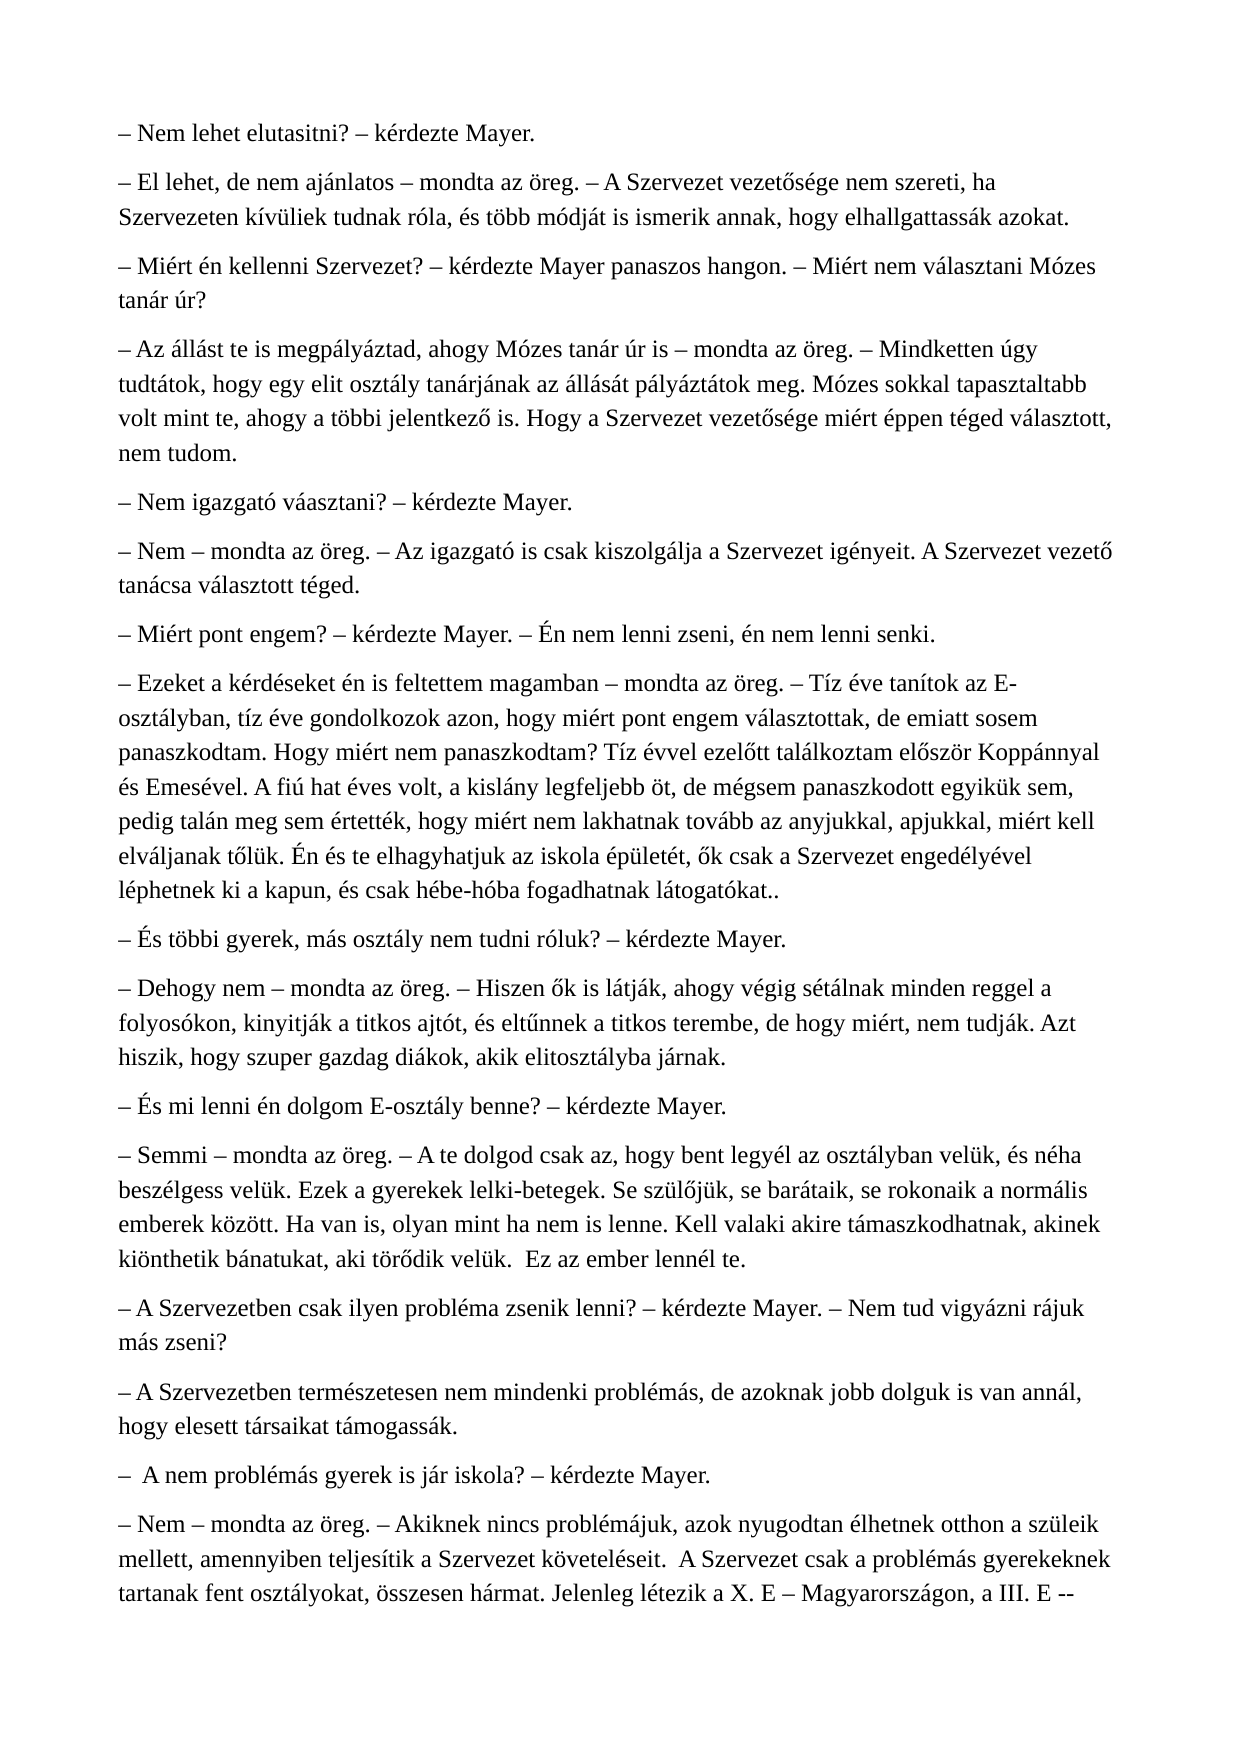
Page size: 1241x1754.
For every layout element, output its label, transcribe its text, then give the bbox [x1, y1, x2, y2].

text – Nem – mondta az öreg. – Az igazgató is csak kiszolgálja a Szervezet igényeit. A Szervezet vezető tanácsa választott téged. [118, 536, 1122, 599]
text – A Szervezetben természetesen nem mindenki problémás, de azoknak jobb dolguk is van annál, hogy elesett társaikat támogassák. [118, 1377, 1122, 1440]
text – Miért én kellenni Szervezet? – kérdezte Mayer panaszos hangon. – Miért nem választani Mózes tanár úr? [118, 251, 1122, 314]
text – Nem igazgató váasztani? – kérdezte Mayer. [118, 487, 1122, 516]
text – A nem problémás gyerek is jár iskola? – kérdezte Mayer. [118, 1460, 1122, 1489]
text – Az állást te is megpályáztad, ahogy Mózes tanár úr is – mondta az öreg. – Mindketten úgy tudtátok, hogy egy elit osztály tanárjának az állását pályáztátok meg. Mózes sokkal tapasztaltabb volt mint te, ahogy a többi jelentkező is. Hogy a Szervezet vezetősége miért éppen téged választott, nem tudom. [118, 334, 1122, 466]
text – Miért pont engem? – kérdezte Mayer. – Én nem lenni zseni, én nem lenni senki. [118, 619, 1122, 648]
text – És mi lenni én dolgom E-osztály benne? – kérdezte Mayer. [118, 1091, 1122, 1120]
text – El lehet, de nem ajánlatos – mondta az öreg. – A Szervezet vezetősége nem szereti, ha Szervezeten kívüliek tudnak róla, és több módját is ismerik annak, hogy elhallgattassák azokat. [118, 167, 1122, 230]
text – Dehogy nem – mondta az öreg. – Hiszen ők is látják, ahogy végig sétálnak minden reggel a folyosókon, kinyitják a titkos ajtót, és eltűnnek a titkos terembe, de hogy miért, nem tudják. Azt hiszik, hogy szuper gazdag diákok, akik elitosztályba járnak. [118, 973, 1122, 1071]
text – Ezeket a kérdéseket én is feltettem magamban – mondta az öreg. – Tíz éve tanítok az E-osztályban, tíz éve gondolkozok azon, hogy miért pont engem választottak, de emiatt sosem panaszkodtam. Hogy miért nem panaszkodtam? Tíz évvel ezelőtt találkoztam először Koppánnyal és Emesével. A fiú hat éves volt, a kislány legfeljebb öt, de mégsem panaszkodott egyikük sem, pedig talán meg sem értették, hogy miért nem lakhatnak tovább az anyjukkal, apjukkal, miért kell elváljanak tőlük. Én és te elhagyhatjuk az iskola épületét, ők csak a Szervezet engedélyével léphetnek ki a kapun, és csak hébe-hóba fogadhatnak látogatókat.. [118, 668, 1122, 904]
text – És többi gyerek, más osztály nem tudni róluk? – kérdezte Mayer. [118, 924, 1122, 953]
text – Semmi – mondta az öreg. – A te dolgod csak az, hogy bent legyél az osztályban velük, és néha beszélgess velük. Ezek a gyerekek lelki-betegek. Se szülőjük, se barátaik, se rokonaik a normális emberek között. Ha van is, olyan mint ha nem is lenne. Kell valaki akire támaszkodhatnak, akinek kiönthetik bánatukat, aki törődik velük. Ez az ember lennél te. [118, 1141, 1122, 1273]
text – A Szervezetben csak ilyen probléma zsenik lenni? – kérdezte Mayer. – Nem tud vigyázni rájuk más zseni? [118, 1293, 1122, 1356]
text – Nem lehet elutasitni? – kérdezte Mayer. [118, 118, 1122, 147]
text – Nem – mondta az öreg. – Akiknek nincs problémájuk, azok nyugodtan élhetnek otthon a szüleik mellett, amennyiben teljesítik a Szervezet követeléseit. A Szervezet csak a problémás gyerekeknek tartanak fent osztályokat, összesen hármat. Jelenleg létezik a X. E – Magyarországon, a III. E [118, 1509, 1122, 1607]
